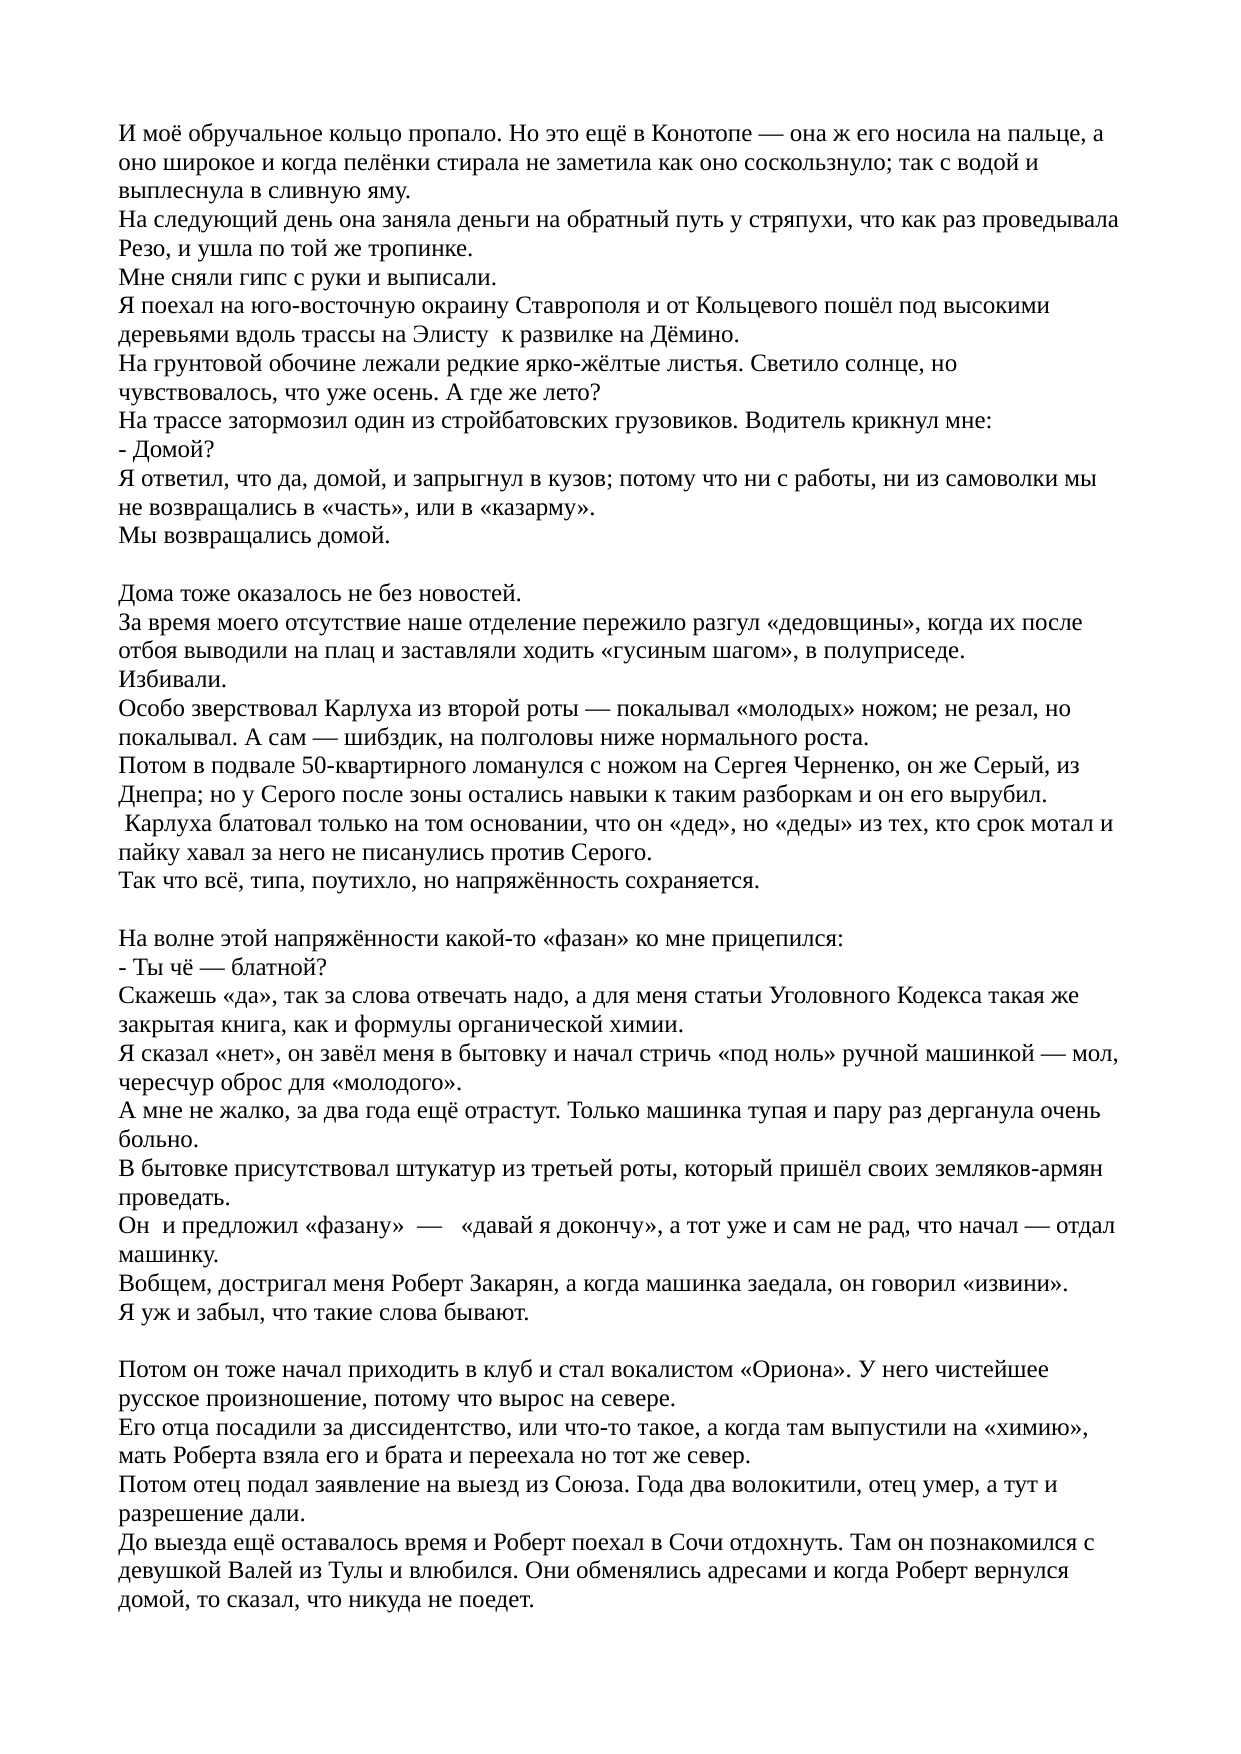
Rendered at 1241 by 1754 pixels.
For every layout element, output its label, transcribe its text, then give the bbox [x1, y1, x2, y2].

text Потом отец подал заявление на выезд из Союза. Года два волокитили, отец умер, а тут и разрешение дали. [118, 1469, 1122, 1527]
text На волне этой напряжённости какой-то «фазан» ко мне прицепился: [118, 923, 1122, 952]
text Вобщем, достригал меня Роберт Закарян, а когда машинка заедала, он говорил «извини». [118, 1268, 1122, 1297]
text Дома тоже оказалось не без новостей. [118, 578, 1122, 607]
text Карлуха блатовал только на том основании, что он «дед», но «деды» из тех, кто срок мотал и пайку хавал за него не писанулись против Серого. [118, 808, 1122, 866]
text Мне сняли гипс с руки и выписали. [118, 262, 1122, 291]
text В бытовке присутствовал штукатур из третьей роты, который пришёл своих земляков-армян проведать. [118, 1153, 1122, 1211]
text Его отца посадили за диссидентство, или что-то такое, а когда там выпустили на «химию», мать Роберта взяла его и брата и переехала но тот же север. [118, 1412, 1122, 1469]
text Потом он тоже начал приходить в клуб и стал вокалистом «Ориона». У него чистейшее русское произношение, потому что вырос на севере. [118, 1354, 1122, 1412]
text Я уж и забыл, что такие слова бывают. [118, 1297, 1122, 1326]
text Он и предложил «фазану» — «давай я докончу», а тот уже и сам не рад, что начал — отдал машинку. [118, 1211, 1122, 1268]
text А мне не жалко, за два года ещё отрастут. Только машинка тупая и пару раз дерганула очень больно. [118, 1096, 1122, 1153]
text - Домой? [118, 434, 1122, 463]
text Мы возвращались домой. [118, 521, 1122, 549]
text - Ты чё — блатной? [118, 952, 1122, 981]
text И моё обручальное кольцо пропало. Но это ещё в Конотопе — она ж его носила на пальце, а оно широкое и когда пелёнки стирала не заметила как оно соскользнуло; так с водой и выплеснула в сливную яму. [118, 118, 1122, 204]
text Особо зверствовал Карлуха из второй роты — покалывал «молодых» ножом; не резал, но покалывал. А сам — шибздик, на полголовы ниже нормального роста. [118, 693, 1122, 751]
text Так что всё, типа, поутихло, но напряжённость сохраняется. [118, 866, 1122, 894]
text На следующий день она заняла деньги на обратный путь у стряпухи, что как раз проведывала Резо, и ушла по той же тропинке. [118, 204, 1122, 262]
text Скажешь «да», так за слова отвечать надо, а для меня статьи Уголовного Кодекса такая же закрытая книга, как и формулы органической химии. [118, 981, 1122, 1038]
text На трассе затормозил один из стройбатовских грузовиков. Водитель крикнул мне: [118, 406, 1122, 434]
text Я поехал на юго-восточную окраину Ставрополя и от Кольцевого пошёл под высокими деревьями вдоль трассы на Элисту к развилке на Дёмино. [118, 291, 1122, 348]
text Я сказал «нет», он завёл меня в бытовку и начал стричь «под ноль» ручной машинкой — мол, чересчур оброс для «молодого». [118, 1038, 1122, 1096]
text До выезда ещё оставалось время и Роберт поехал в Сочи отдохнуть. Там он познакомился с девушкой Валей из Тулы и влюбился. Они обменялись адресами и когда Роберт вернулся домой, то сказал, что никуда не поедет. [118, 1527, 1122, 1613]
text Потом в подвале 50-квартирного ломанулся с ножом на Сергея Черненко, он же Серый, из Днепра; но у Серого после зоны остались навыки к таким разборкам и он его вырубил. [118, 751, 1122, 808]
text За время моего отсутствие наше отделение пережило разгул «дедовщины», когда их после отбоя выводили на плац и заставляли ходить «гусиным шагом», в полуприседе. [118, 607, 1122, 664]
text На грунтовой обочине лежали редкие ярко-жёлтые листья. Светило солнце, но чувствовалось, что уже осень. А где же лето? [118, 348, 1122, 406]
text Избивали. [118, 664, 1122, 693]
text Я ответил, что да, домой, и запрыгнул в кузов; потому что ни с работы, ни из самоволки мы не возвращались в «часть», или в «казарму». [118, 463, 1122, 521]
